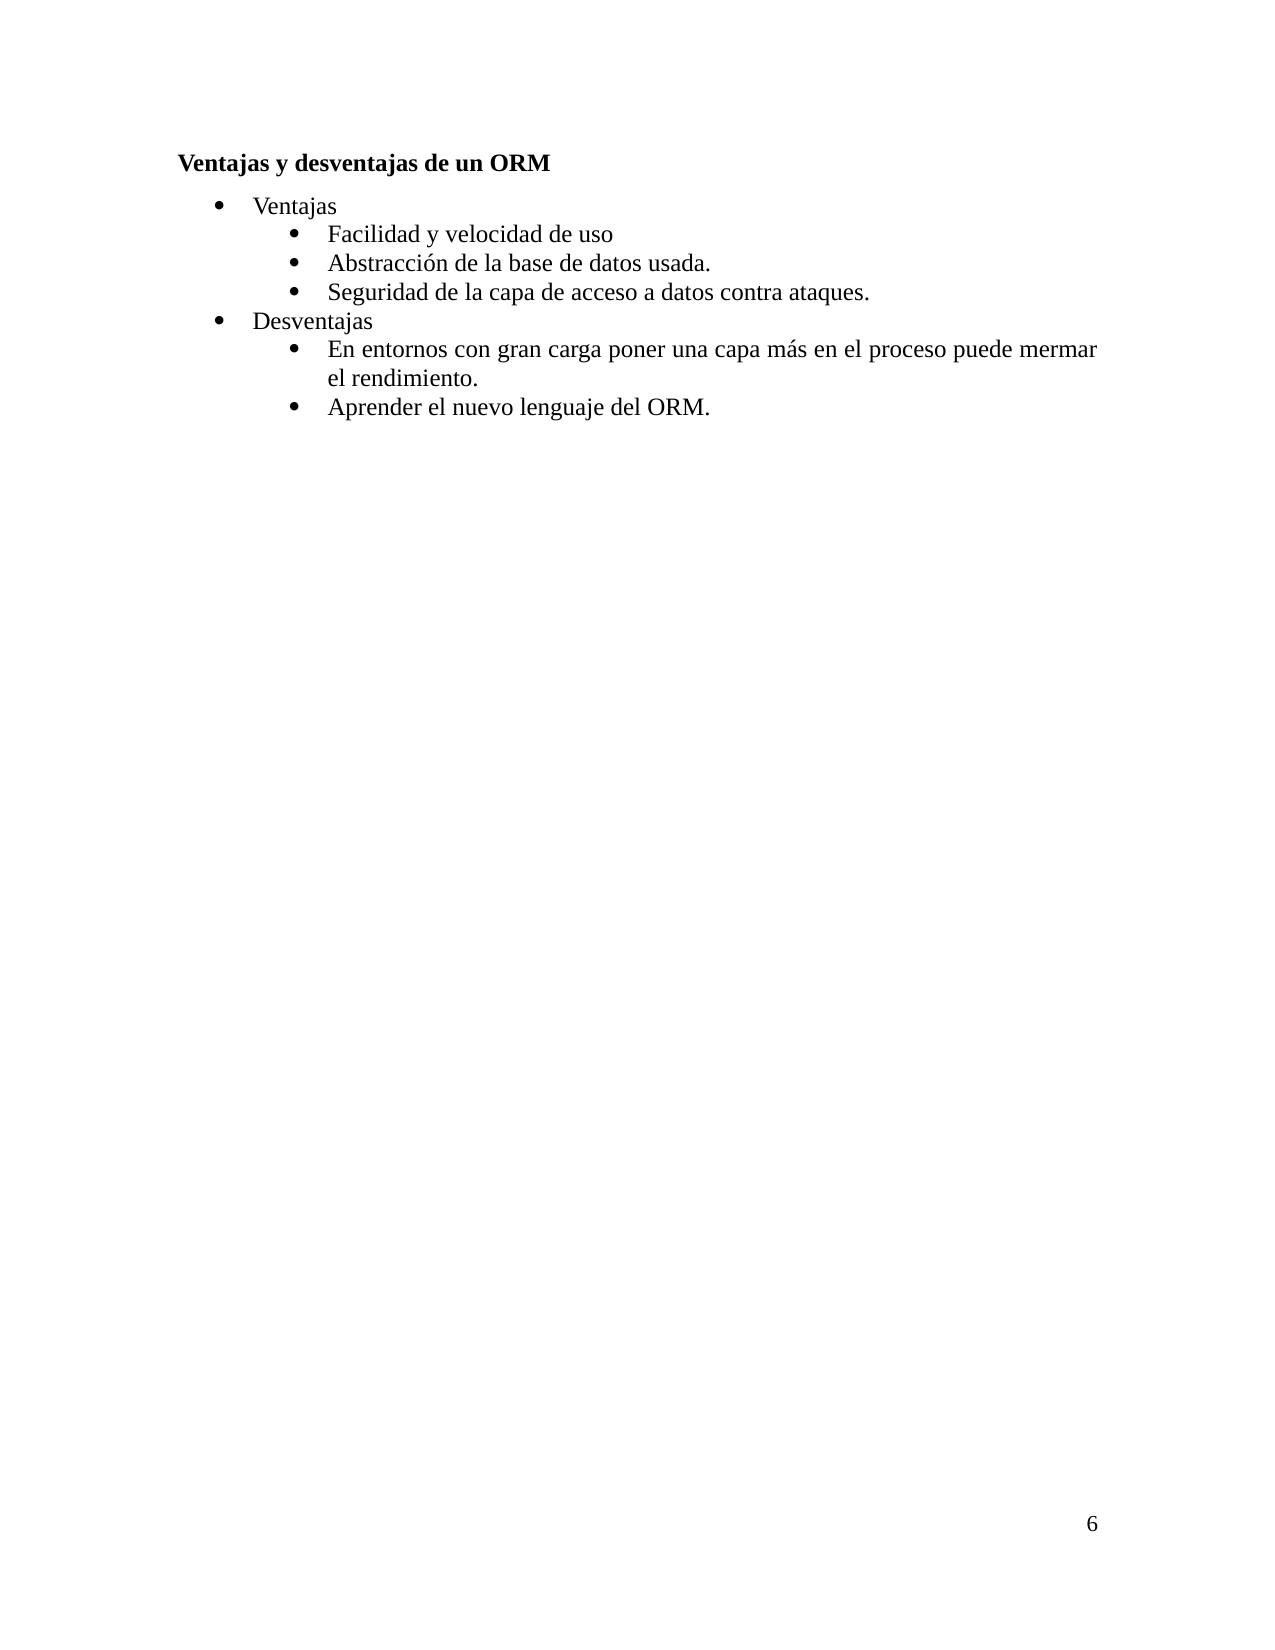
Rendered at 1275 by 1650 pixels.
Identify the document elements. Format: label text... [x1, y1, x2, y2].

list Facilidad y velocidad de uso [290, 219, 1098, 248]
list Ventajas [215, 191, 1098, 219]
list En entornos con gran carga poner una capa más en el proceso puede mermar el rendimiento. [290, 334, 1098, 392]
list Aprender el nuevo lenguaje del ORM. [290, 392, 1098, 421]
subtitle Ventajas y desventajas de un ORM [177, 148, 1098, 176]
list Desventajas [215, 306, 1098, 334]
list Abstracción de la base de datos usada. [290, 248, 1098, 277]
list Seguridad de la capa de acceso a datos contra ataques. [290, 277, 1098, 306]
